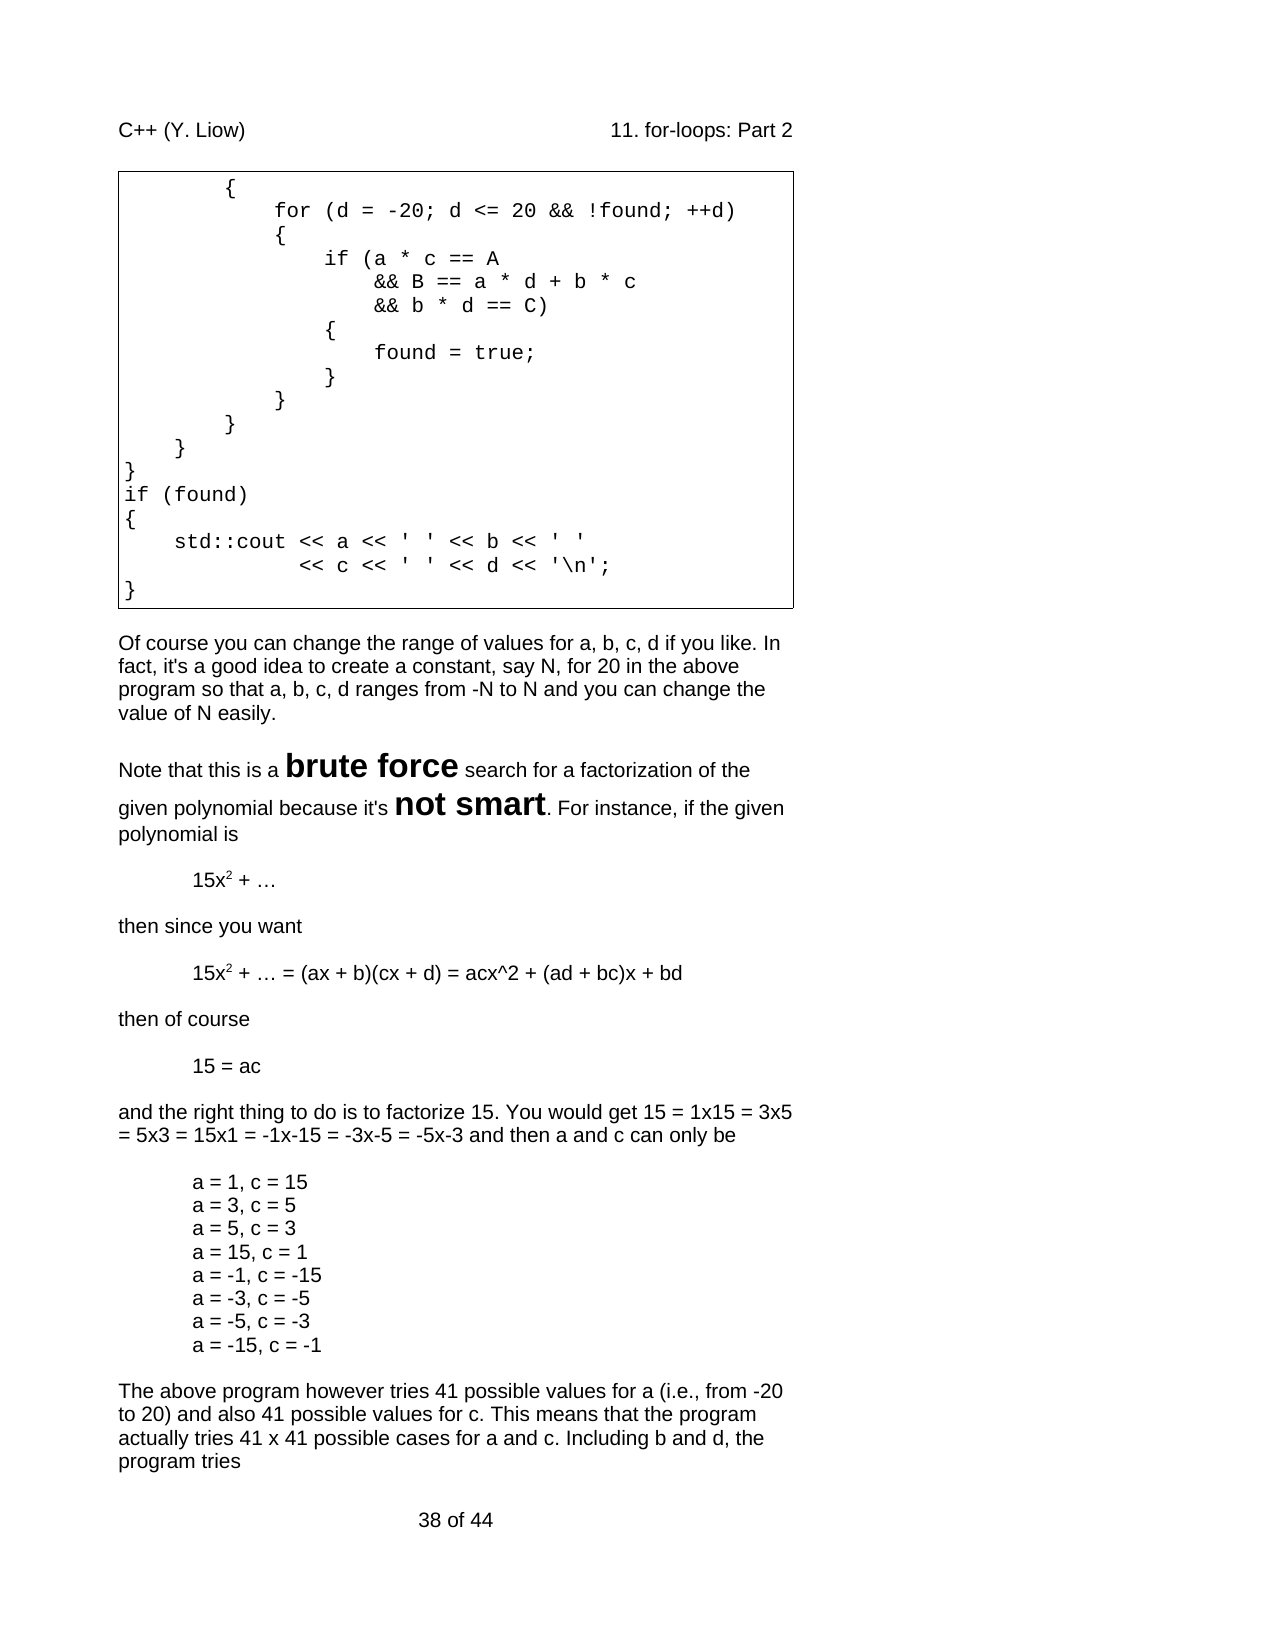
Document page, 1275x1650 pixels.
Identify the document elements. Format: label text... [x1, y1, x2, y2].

text a = 5, c = 3 [118, 1217, 793, 1240]
table_header { for (d = -20; d <= 20 && !found; ++d) { if (a * c == A && B == a * d + b * c && b * d == C) { found = true; } } } } } if (found) { std::cout << a << ' ' << b << ' ' << c << ' ' << d << '\n'; } [119, 172, 793, 608]
text then since you want [118, 915, 793, 938]
text and the right thing to do is to factorize 15. You would get 15 = 1x15 = 3x5 = 5x3 = 15x1 = -1x-15 = -3x-5 = -5x-3 and then a and c can only be [118, 1101, 793, 1147]
text 15x2 + … = (ax + b)(cx + d) = acx^2 + (ad + bc)x + bd [118, 961, 793, 985]
text 15x2 + … [118, 868, 793, 892]
text a = -3, c = -5 [118, 1287, 793, 1310]
text a = 1, c = 15 [118, 1171, 793, 1194]
text The above program however tries 41 possible values for a (i.e., from -20 to 20) and also 41 possible values for c. This means that the program actually tries 41 x 41 possible cases for a and c. Including b and d, the program tries [118, 1379, 793, 1472]
text a = -1, c = -15 [118, 1263, 793, 1287]
text a = -5, c = -3 [118, 1310, 793, 1333]
text Note that this is a brute force search for a factorization of the given polynomial because it's not smart. For instance, if the given polynomial is [118, 747, 793, 845]
text a = 15, c = 1 [118, 1240, 793, 1263]
text a = -15, c = -1 [118, 1333, 793, 1356]
text Of course you can change the range of values for a, b, c, d if you like. In fact, it's a good idea to create a constant, say N, for 20 in the above program so that a, b, c, d ranges from -N to N and you can change the value of N easily. [118, 631, 793, 724]
text 15 = ac [118, 1054, 793, 1078]
text a = 3, c = 5 [118, 1194, 793, 1217]
text then of course [118, 1008, 793, 1031]
